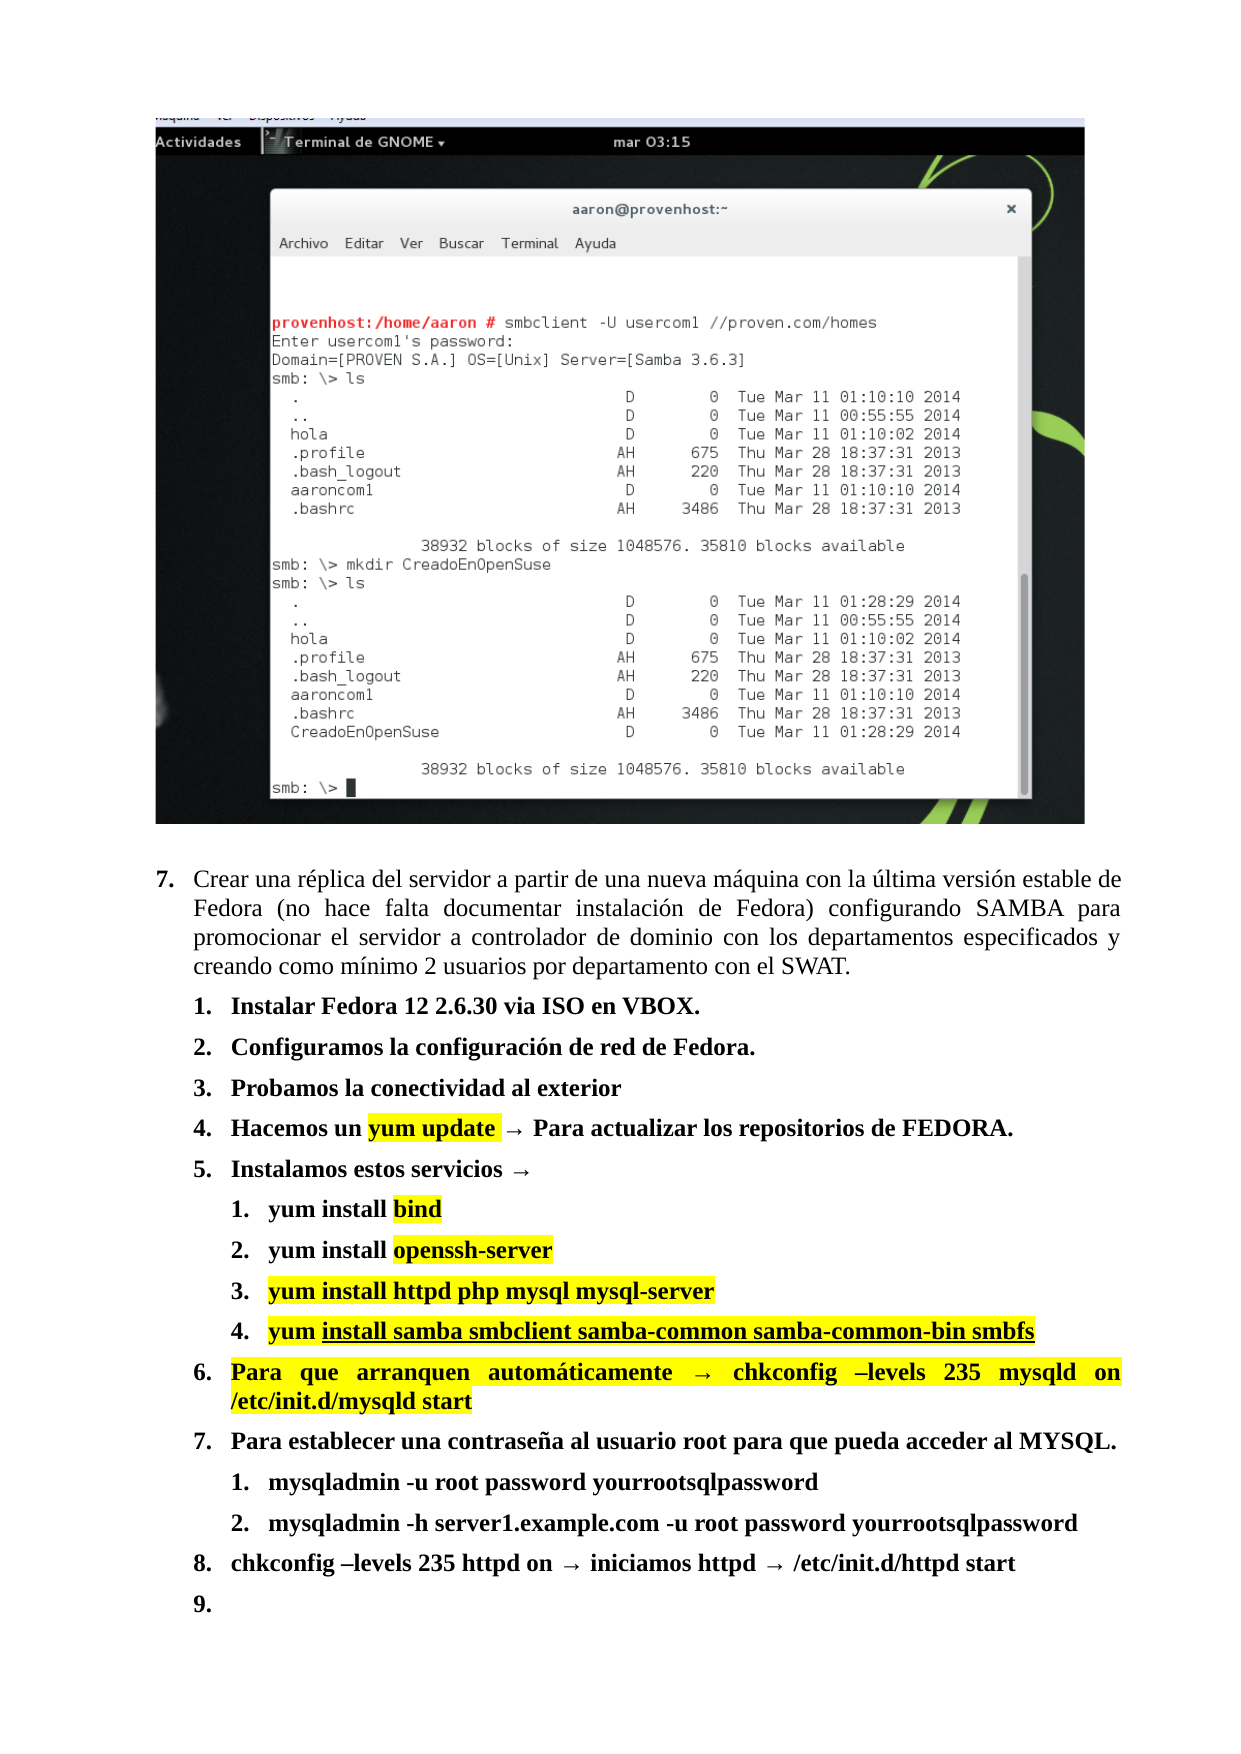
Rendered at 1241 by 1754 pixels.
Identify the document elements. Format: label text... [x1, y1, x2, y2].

list Hacemos un yum update → Para actualizar los repositorios de FEDORA. [193, 1113, 1122, 1142]
list Instalamos estos servicios → [193, 1154, 1122, 1183]
list yum install bind [231, 1194, 1122, 1223]
list Probamos la conectividad al exterior [193, 1073, 1122, 1101]
list Crear una réplica del servidor a partir de una nueva máquina con la última versión estable de Fedora (no hace falta documentar instalación de Fedora) configurando SAMBA para promocionar el servidor a controlador de dominio con los departamentos especificados y creando como mínimo 2 usuarios por departamento con el SWAT. [156, 864, 1122, 979]
list Configuramos la configuración de red de Fedora. [193, 1032, 1122, 1061]
list chkconfig –levels 235 httpd on → iniciamos httpd → /etc/init.d/httpd start [193, 1548, 1122, 1577]
list Instalar Fedora 12 2.6.30 via ISO en VBOX. [193, 991, 1122, 1020]
picture [155, 118, 1085, 824]
list mysqladmin -h server1.example.com -u root password yourrootsqlpassword [231, 1508, 1122, 1536]
list yum install httpd php mysql mysql-server [231, 1276, 1122, 1304]
list Para que arranquen automáticamente → chkconfig –levels 235 mysqld on /etc/init.d/mysqld start [193, 1357, 1122, 1414]
list yum install openssh-server [231, 1235, 1122, 1264]
list Para establecer una contraseña al usuario root para que pueda acceder al MYSQL. [193, 1426, 1122, 1455]
list yum install samba smbclient samba-common samba-common-bin smbfs [231, 1316, 1122, 1345]
list mysqladmin -u root password yourrootsqlpassword [231, 1467, 1122, 1496]
